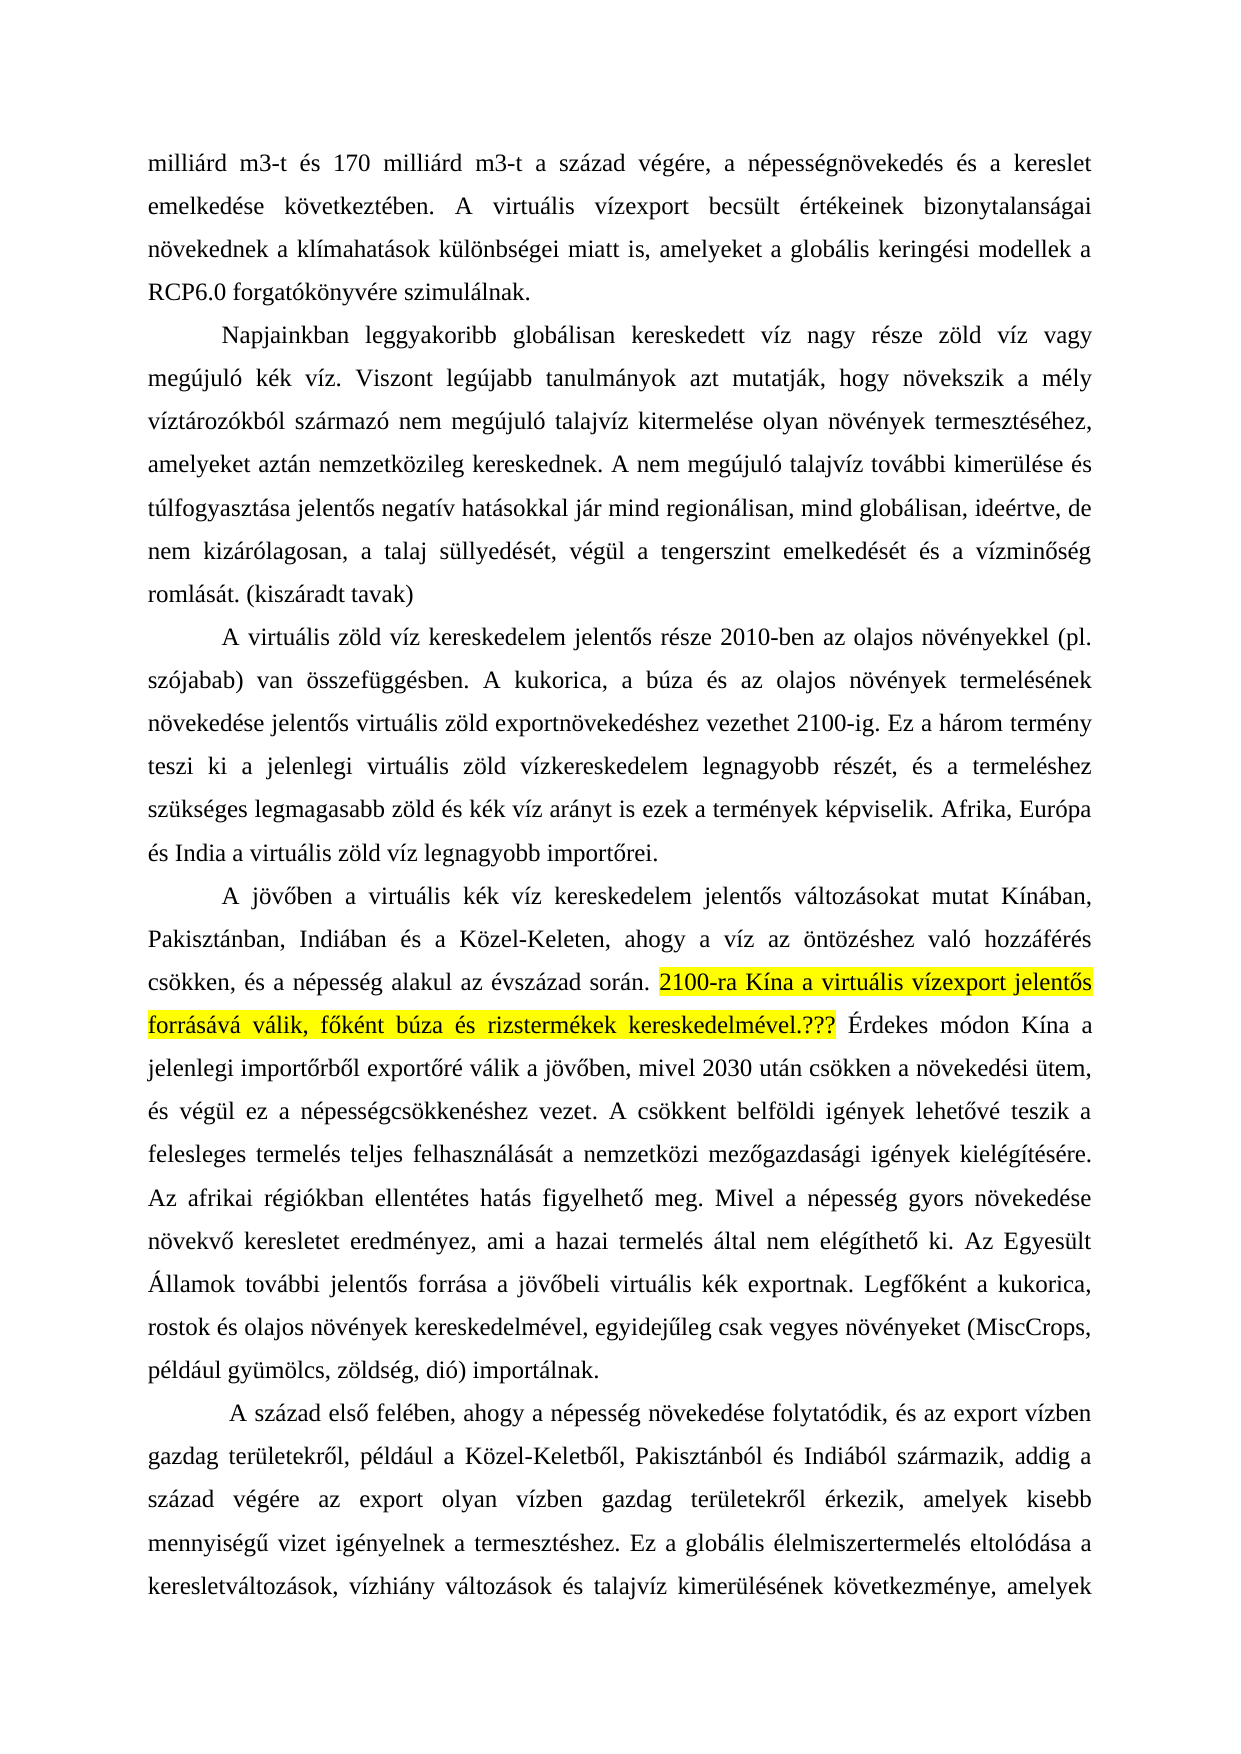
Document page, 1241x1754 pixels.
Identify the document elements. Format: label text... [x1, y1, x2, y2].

text Napjainkban leggyakoribb globálisan kereskedett víz nagy része zöld víz vagy megújuló kék víz. Viszont legújabb tanulmányok azt mutatják, hogy növekszik a mély víztározókból származó nem megújuló talajvíz kitermelése olyan növények termesztéséhez, amelyeket aztán nemzetközileg kereskednek. A nem megújuló talajvíz további kimerülése és túlfogyasztása jelentős negatív hatásokkal jár mind regionálisan, mind globálisan, ideértve, de nem kizárólagosan, a talaj süllyedését, végül a tengerszint emelkedését és a vízminőség romlását. (kiszáradt tavak) [148, 320, 1093, 608]
text milliárd m3-t és 170 milliárd m3-t a század végére, a népességnövekedés és a kereslet emelkedése következtében. A virtuális vízexport becsült értékeinek bizonytalanságai növekednek a klímahatások különbségei miatt is, amelyeket a globális keringési modellek a RCP6.0 forgatókönyvére szimulálnak. [148, 148, 1093, 306]
text A jövőben a virtuális kék víz kereskedelem jelentős változásokat mutat Kínában, Pakisztánban, Indiában és a Közel-Keleten, ahogy a víz az öntözéshez való hozzáférés csökken, és a népesség alakul az évszázad során. 2100-ra Kína a virtuális vízexport jelentős forrásává válik, főként búza és rizstermékek kereskedelmével.??? Érdekes módon Kína a jelenlegi importőrből exportőré válik a jövőben, mivel 2030 után csökken a növekedési ütem, és végül ez a népességcsökkenéshez vezet. A csökkent belföldi igények lehetővé teszik a felesleges termelés teljes felhasználását a nemzetközi mezőgazdasági igények kielégítésére. Az afrikai régiókban ellentétes hatás figyelhető meg. Mivel a népesség gyors növekedése növekvő keresletet eredményez, ami a hazai termelés által nem elégíthető ki. Az Egyesült Államok további jelentős forrása a jövőbeli virtuális kék exportnak. Legfőként a kukorica, rostok és olajos növények kereskedelmével, egyidejűleg csak vegyes növényeket (MiscCrops, például gyümölcs, zöldség, dió) importálnak. [148, 881, 1093, 1384]
text A virtuális zöld víz kereskedelem jelentős része 2010-ben az olajos növényekkel (pl. szójabab) van összefüggésben. A kukorica, a búza és az olajos növények termelésének növekedése jelentős virtuális zöld exportnövekedéshez vezethet 2100-ig. Ez a három termény teszi ki a jelenlegi virtuális zöld vízkereskedelem legnagyobb részét, és a termeléshez szükséges legmagasabb zöld és kék víz arányt is ezek a termények képviselik. Afrika, Európa és India a virtuális zöld víz legnagyobb importőrei. [148, 622, 1093, 866]
text A század első felében, ahogy a népesség növekedése folytatódik, és az export vízben gazdag területekről, például a Közel-Keletből, Pakisztánból és Indiából származik, addig a század végére az export olyan vízben gazdag területekről érkezik, amelyek kisebb mennyiségű vizet igényelnek a termesztéshez. Ez a globális élelmiszertermelés eltolódása a keresletváltozások, vízhiány változások és talajvíz kimerülésének következménye, amelyek [148, 1398, 1093, 1599]
